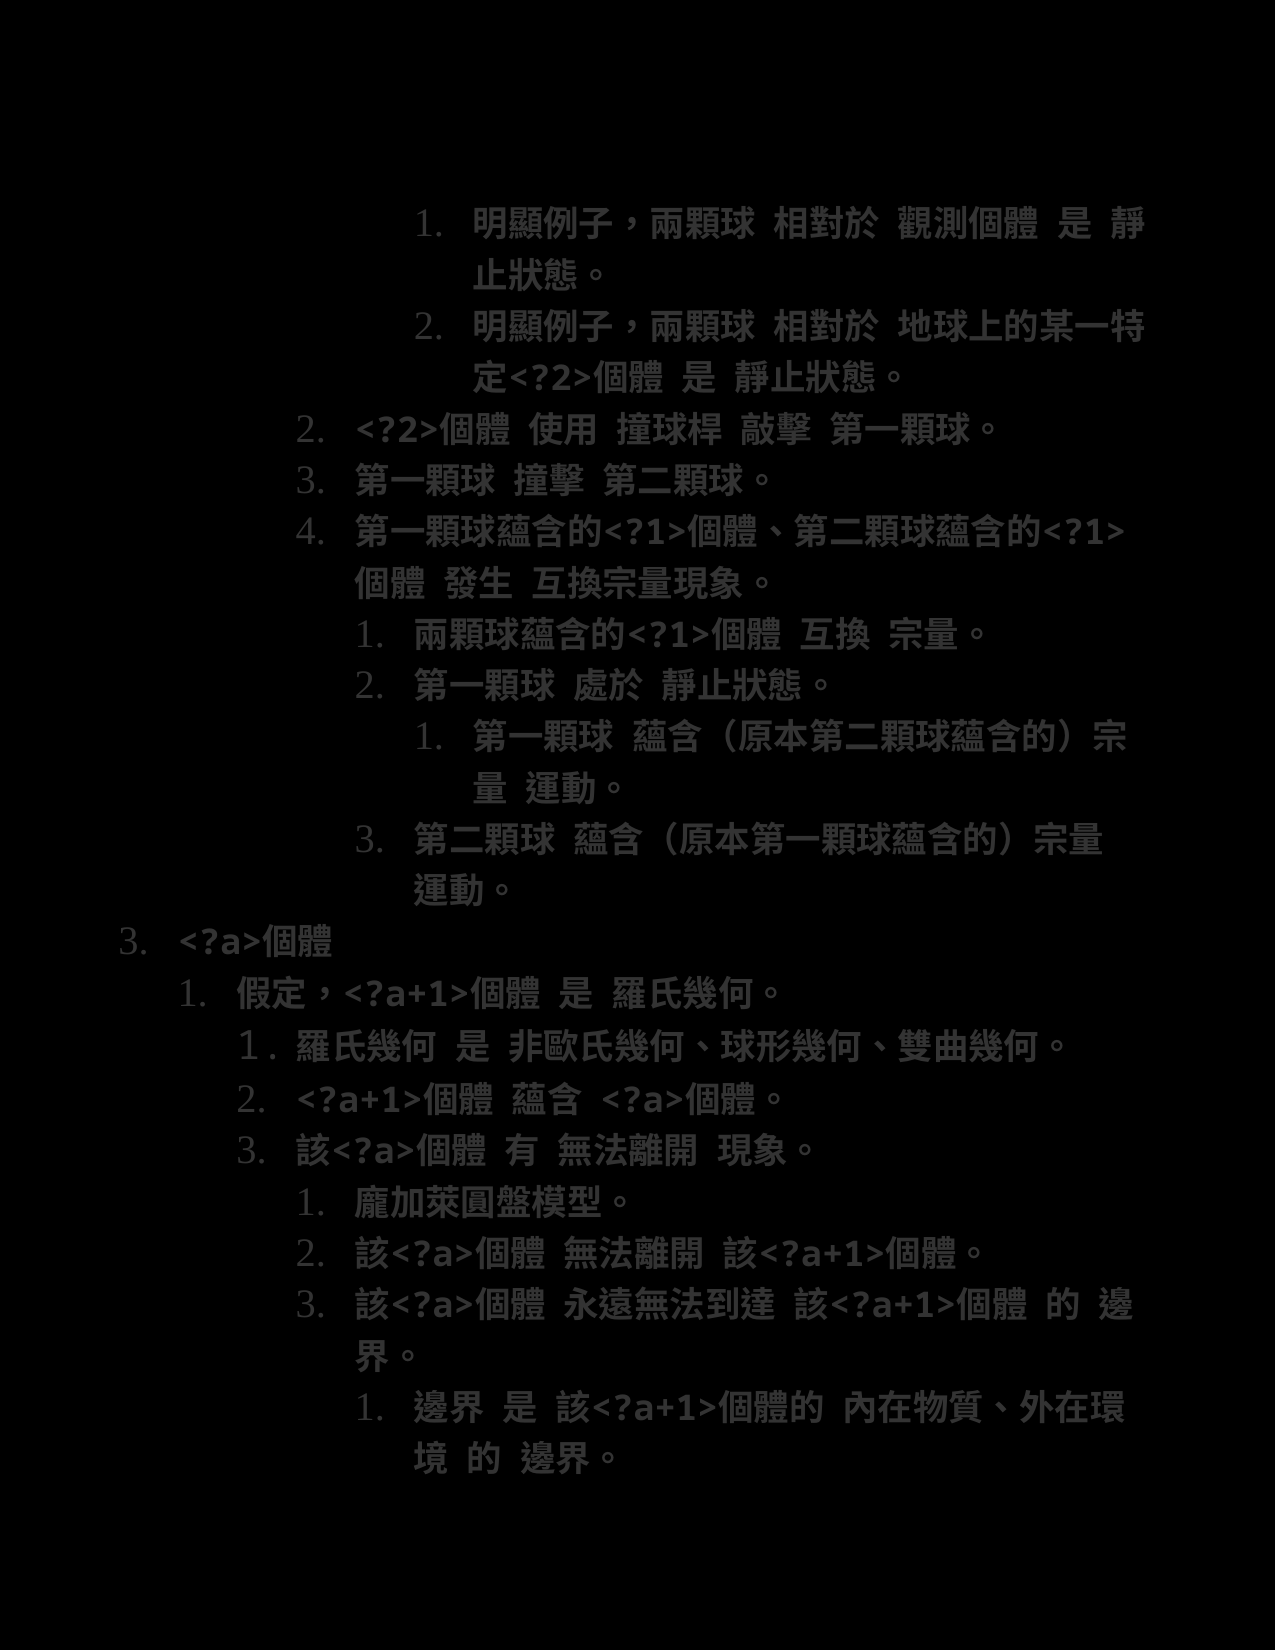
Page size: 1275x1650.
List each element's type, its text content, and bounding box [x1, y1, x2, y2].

list 邊界 是 該<?a+1>個體的 內在物質、外在環境 的 邊界。 [354, 1379, 1157, 1482]
list 該<?a>個體 有 無法離開 現象。 [236, 1123, 1157, 1174]
list <?a>個體 [118, 914, 1157, 965]
list 羅氏幾何 是 非歐氏幾何、球形幾何、雙曲幾何。 [236, 1016, 1157, 1072]
list 假定，<?a+1>個體 是 羅氏幾何。 [177, 965, 1157, 1016]
list 第一顆球 撞擊 第二顆球。 [295, 452, 1157, 503]
list <?a+1>個體 蘊含 <?a>個體。 [236, 1072, 1157, 1123]
list <?2>個體 使用 撞球桿 敲擊 第一顆球。 [295, 401, 1157, 452]
list 該<?a>個體 永遠無法到達 該<?a+1>個體 的 邊界。 [295, 1277, 1157, 1379]
list 該<?a>個體 無法離開 該<?a+1>個體。 [295, 1226, 1157, 1277]
list 第二顆球 蘊含（原本第一顆球蘊含的）宗量 運動。 [354, 811, 1157, 914]
list 第一顆球蘊含的<?1>個體、第二顆球蘊含的<?1>個體 發生 互換宗量現象。 [295, 503, 1157, 606]
list 第一顆球 處於 靜止狀態。 [354, 657, 1157, 709]
list 明顯例子，兩顆球 相對於 地球上的某一特定<?2>個體 是 靜止狀態。 [413, 298, 1157, 401]
list 龐加萊圓盤模型。 [295, 1174, 1157, 1226]
list 明顯例子，兩顆球 相對於 觀測個體 是 靜止狀態。 [413, 196, 1157, 298]
list 兩顆球蘊含的<?1>個體 互換 宗量。 [354, 606, 1157, 657]
list 第一顆球 蘊含（原本第二顆球蘊含的）宗量 運動。 [413, 709, 1157, 811]
